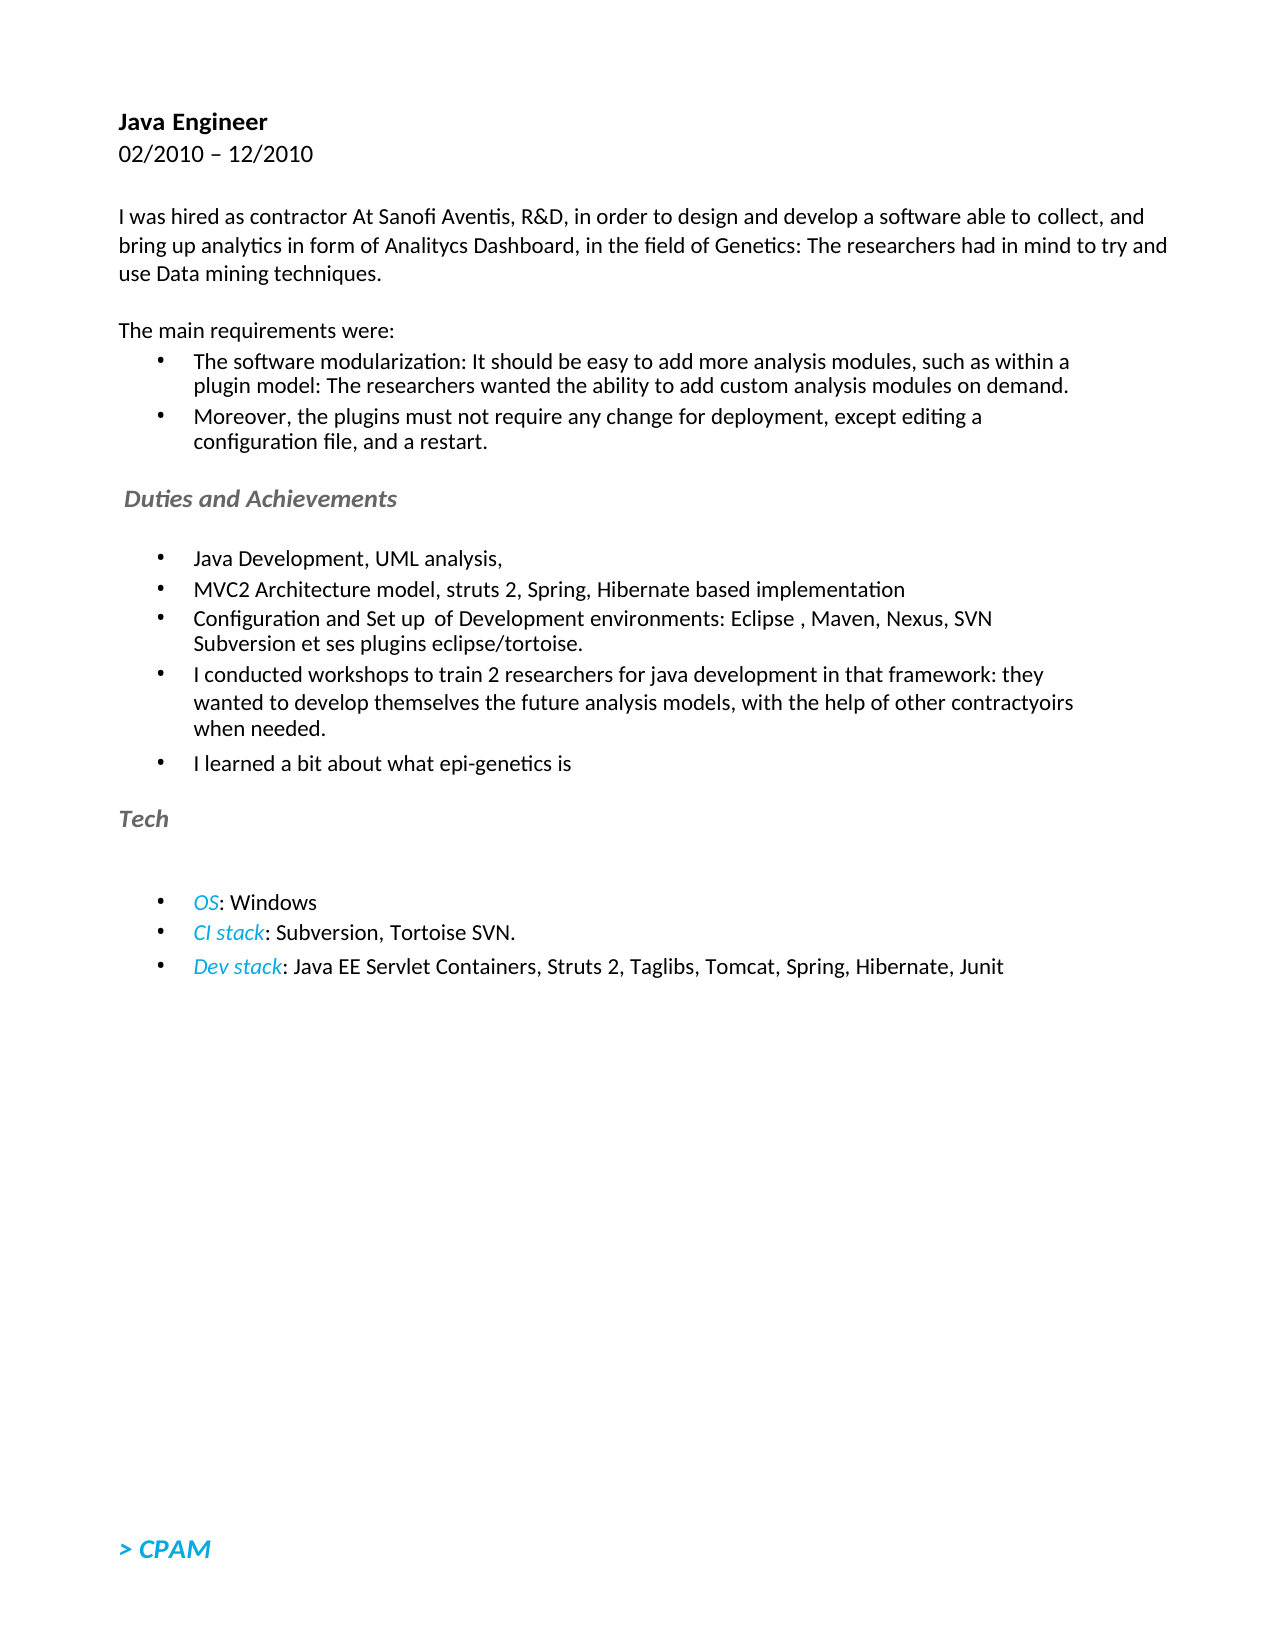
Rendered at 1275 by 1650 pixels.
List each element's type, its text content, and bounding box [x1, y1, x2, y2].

text 02/2010 – 12/2010 [118, 138, 1169, 169]
list OS: Windows [156, 886, 1169, 917]
text I was hired as contractor At Sanofi Aventis, R&D, in order to design and develop a software able to collect, and bring up analytics in form of Analitycs Dashboard, in the field of Genetics: The researchers had in mind to try and use Data mining techniques. [118, 202, 1169, 288]
subtitle > CPAM [118, 1532, 1169, 1565]
list Duties and Achievements [124, 486, 1021, 512]
text Tech [118, 803, 1169, 833]
text Java Engineer [118, 106, 1169, 137]
list Dev stack: Java EE Servlet Containers, Struts 2, Taglibs, Tomcat, Spring, Hibernate, Junit [156, 947, 1169, 981]
list Java Development, UML analysis, [156, 539, 1169, 573]
list CI stack: Subversion, Tortoise SVN. [156, 917, 1169, 947]
text The main requirements were: [118, 317, 1169, 344]
list MVC2 Architecture model, struts 2, Spring, Hibernate based implementation [156, 573, 1169, 603]
list I conducted workshops to train 2 researchers for java development in that framework: they wanted to develop themselves the future analysis models, with the help of other contractyoirs when needed. [156, 657, 1118, 742]
list I learned a bit about what epi-genetics is [156, 742, 1169, 778]
list Configuration and Set up of Development environments: Eclipse , Maven, Nexus, SVN Subversion et ses plugins eclipse/tortoise. [156, 603, 1066, 657]
list The software modularization: It should be easy to add more analysis modules, such as within a plugin model: The researchers wanted the ability to add custom analysis modules on demand. [156, 346, 1130, 400]
list Moreover, the plugins must not require any change for deployment, except editing a configuration file, and a restart. [156, 401, 1023, 455]
